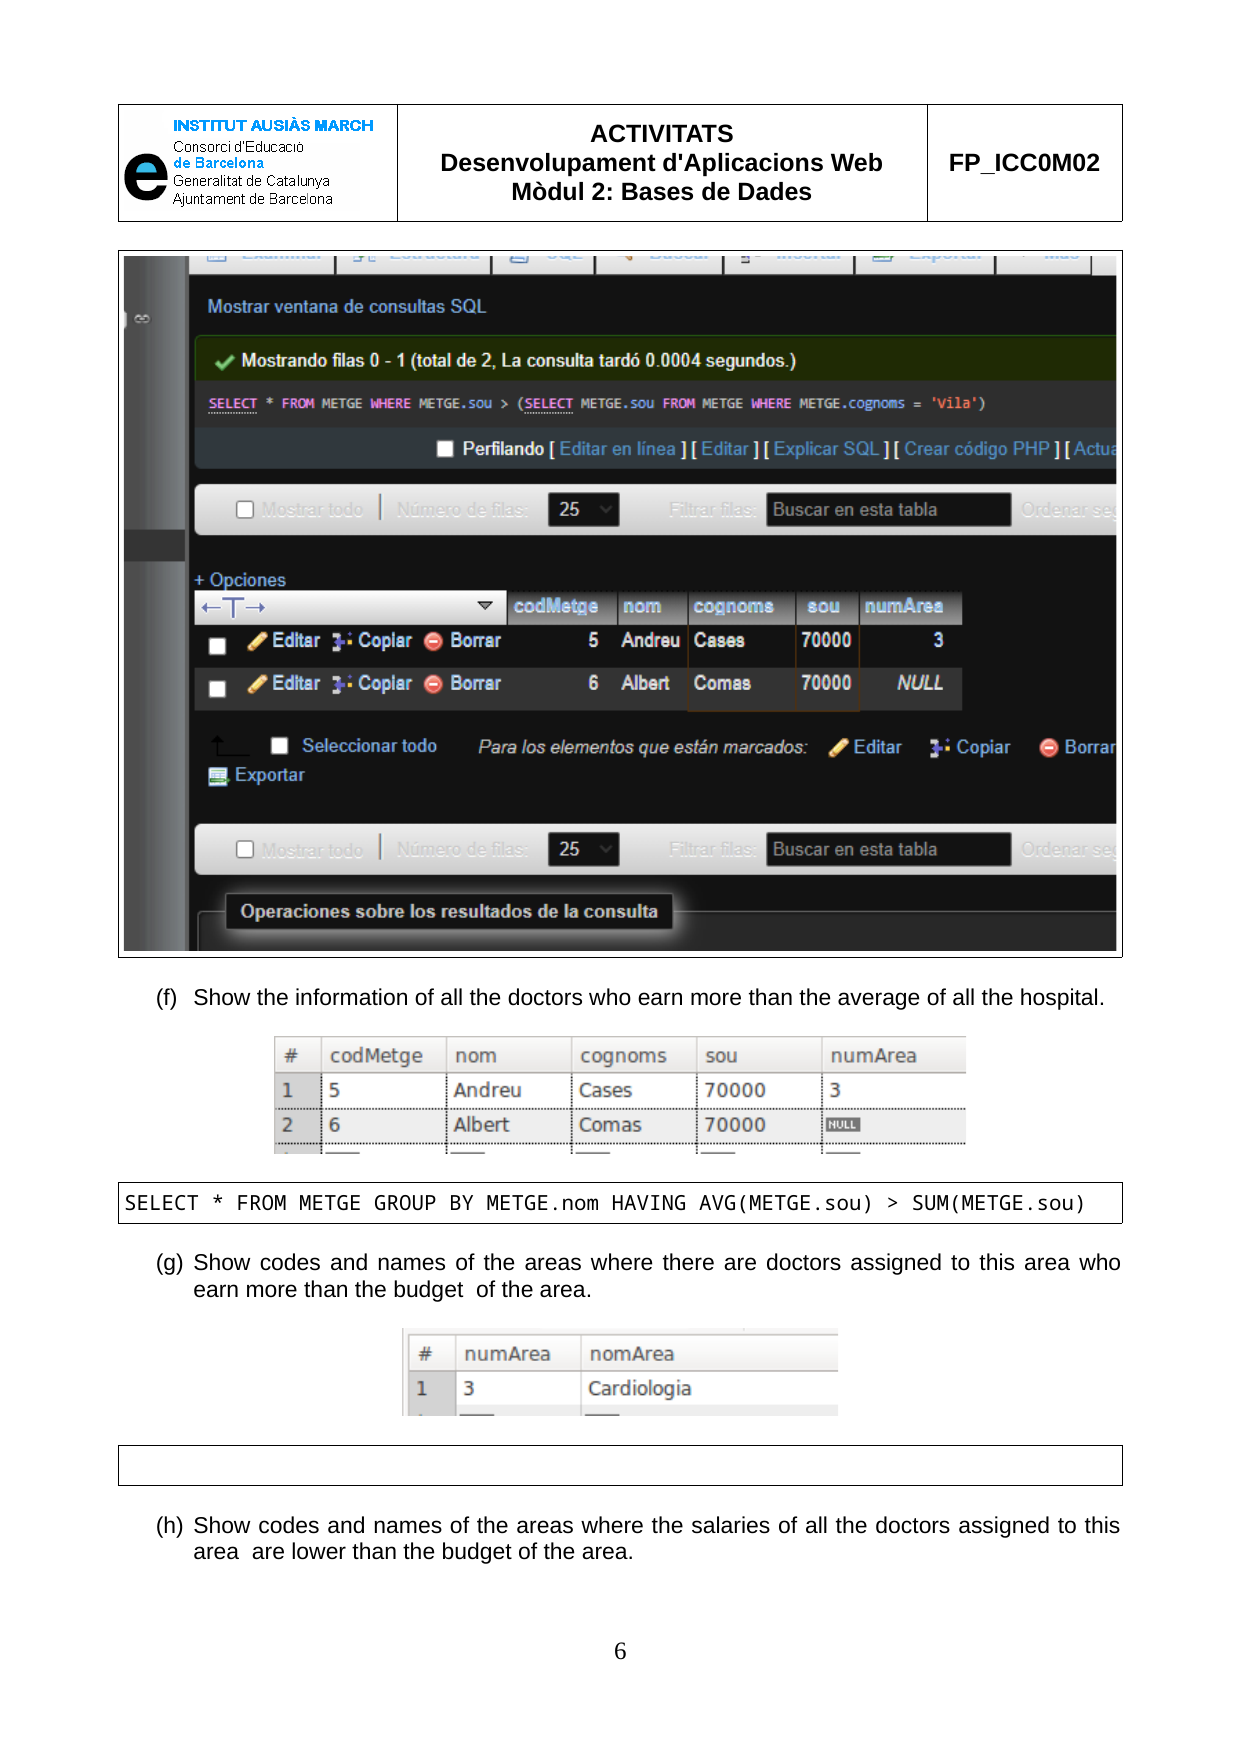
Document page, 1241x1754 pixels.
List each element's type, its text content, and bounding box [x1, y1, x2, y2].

table_header [119, 1446, 1122, 1485]
table_header [119, 251, 1122, 957]
list Show codes and names of the areas where the salaries of all the doctors assigned to this area are lower than the budget of the area. [156, 1512, 1122, 1565]
list Show the information of all the doctors who earn more than the average of all the hospital. [156, 983, 1122, 1010]
table_header SELECT * FROM METGE GROUP BY METGE.nom HAVING AVG(METGE.sou) > SUM(METGE.sou) [119, 1183, 1122, 1222]
list Show codes and names of the areas where there are doctors assigned to this area who earn more than the budget of the area. [156, 1249, 1122, 1302]
